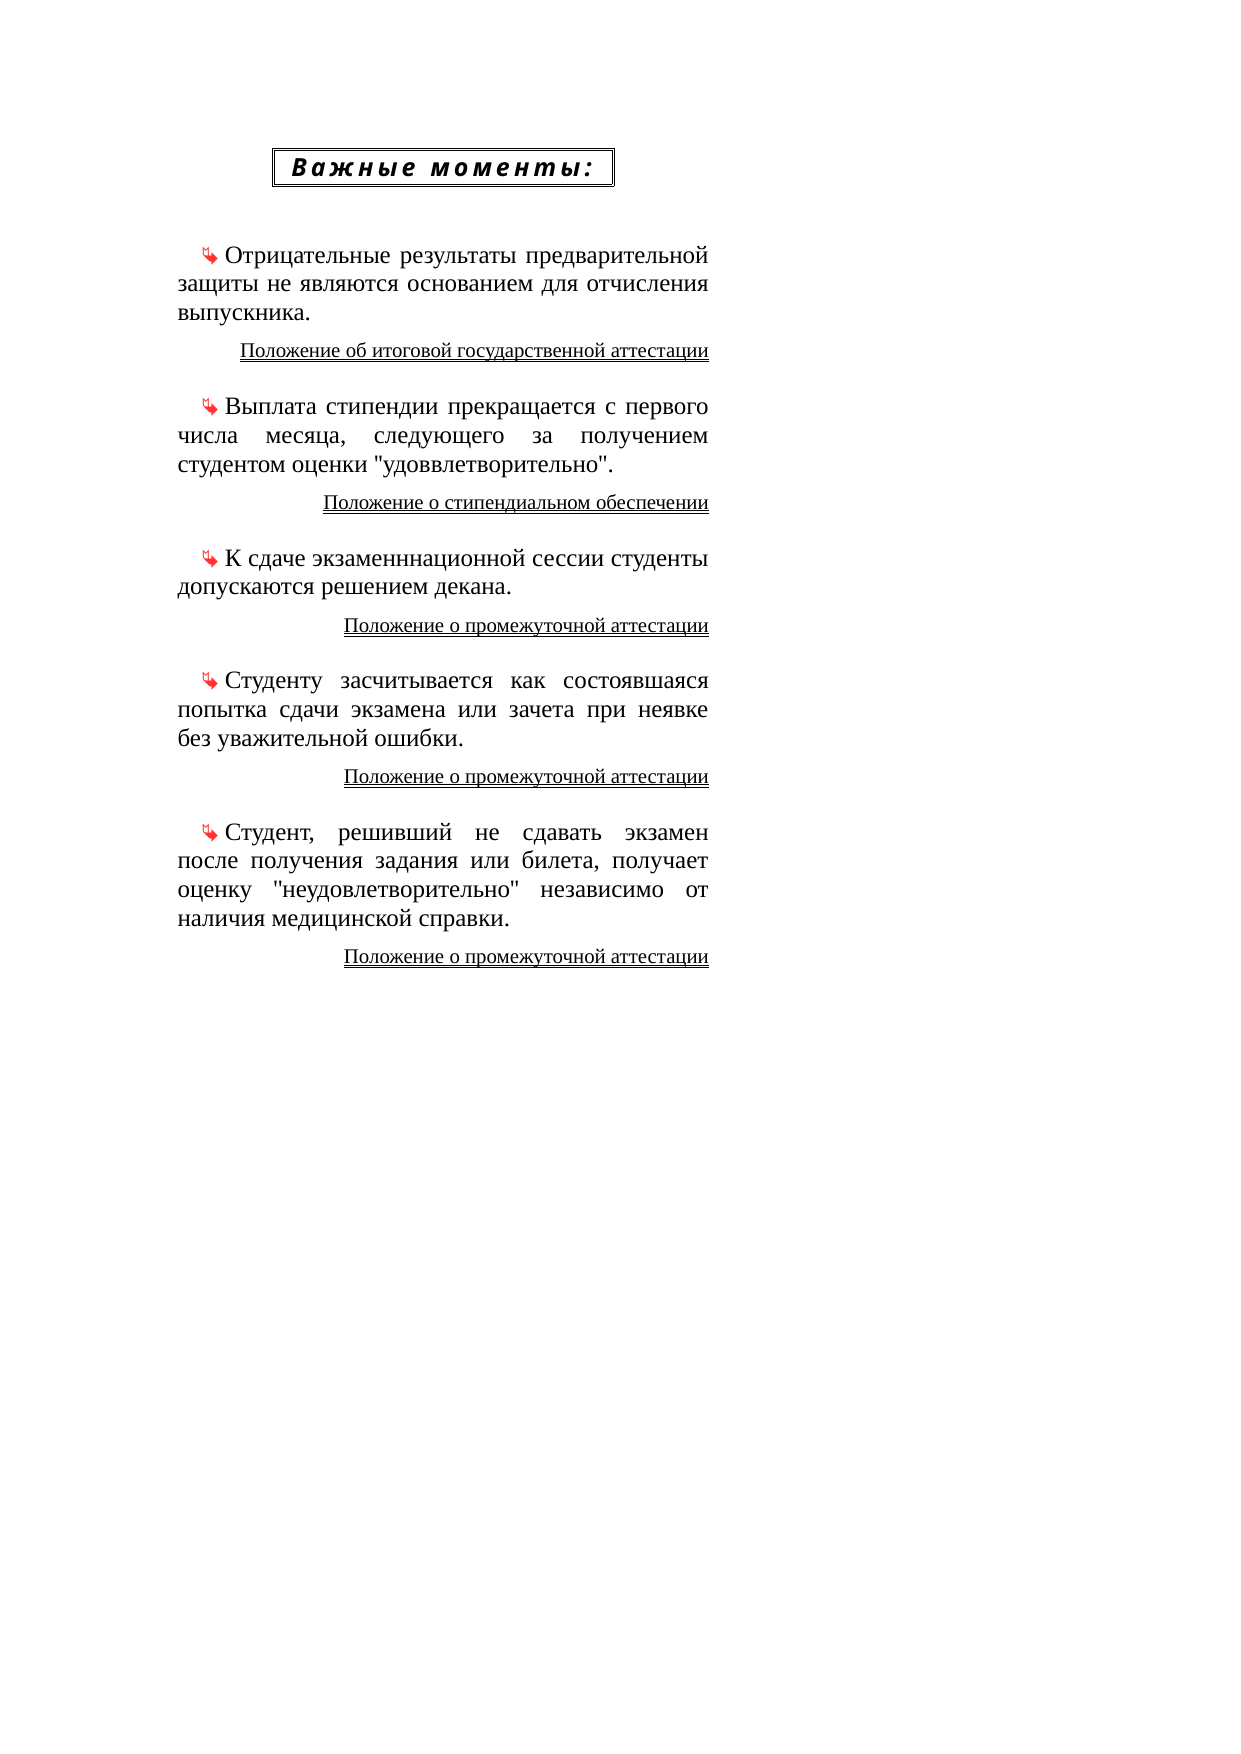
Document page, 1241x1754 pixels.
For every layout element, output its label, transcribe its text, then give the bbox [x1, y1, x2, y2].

list Студент, решивший не сдавать экзамен после получения задания или билета, получает оценку ''неудовлетворительно'' независимо от наличия медицинской справки. [177, 817, 709, 932]
text Важные моменты: [273, 149, 614, 186]
list Выплата стипендии прекращается с первого числа месяца, следующего за получением студентом оценки ''удоввлетворительно''. [177, 391, 709, 477]
list Студенту засчитывается как состоявшаяся попытка сдачи экзамена или зачета при неявке без уважительной ошибки. [177, 665, 709, 752]
text Положение о промежуточной аттестации [177, 613, 709, 637]
text Положение о стипендиальном обеспечении [177, 490, 709, 514]
text Положение об итоговой государственной аттестации [177, 338, 709, 362]
text Положение о промежуточной аттестации [177, 944, 709, 968]
list К сдаче экзаменннационной сессии студенты допускаются решением декана. [177, 543, 709, 600]
text Положение о промежуточной аттестации [177, 764, 709, 788]
list Отрицательные результаты предварительной защиты не являются основанием для отчисления выпускника. [177, 240, 709, 326]
